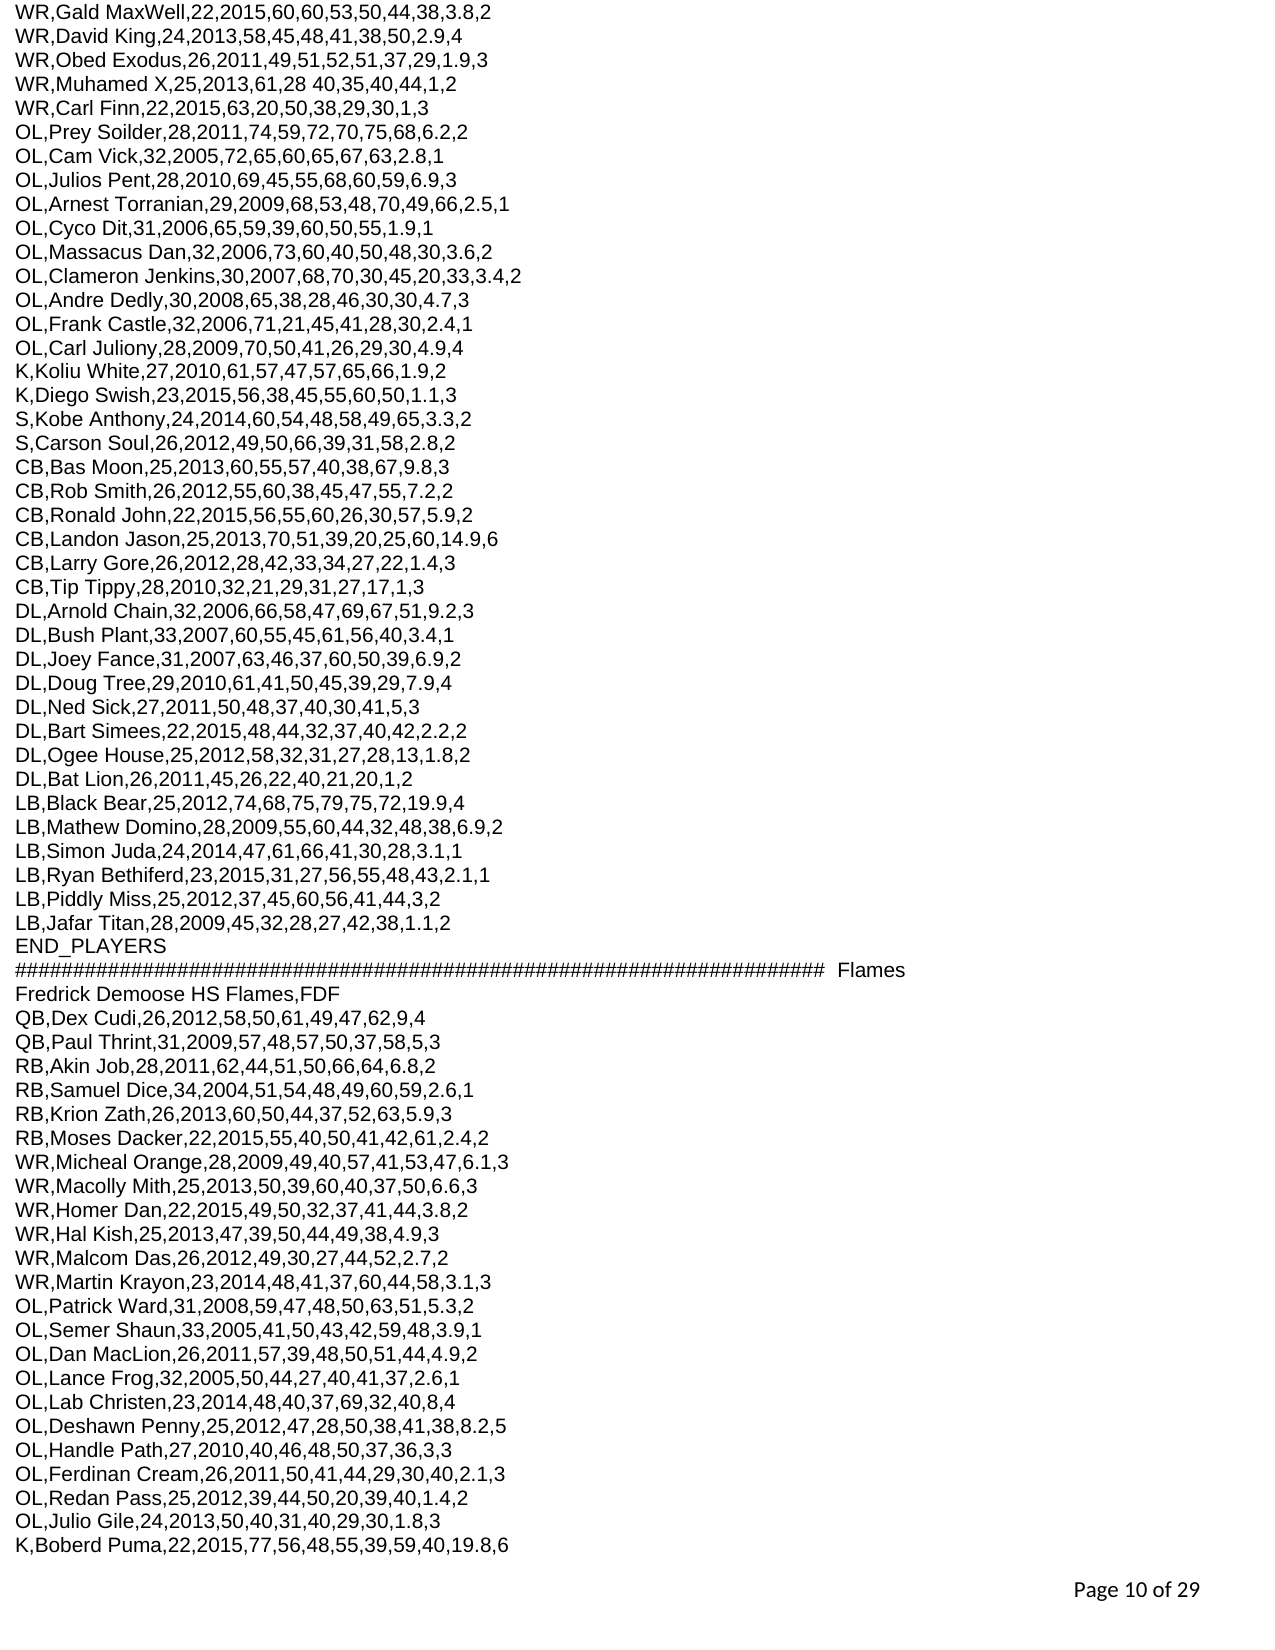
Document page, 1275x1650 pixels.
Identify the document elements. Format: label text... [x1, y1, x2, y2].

text OL,Arnest Torranian,29,2009,68,53,48,70,49,66,2.5,1 [15, 192, 1200, 216]
text OL,Massacus Dan,32,2006,73,60,40,50,48,30,3.6,2 [15, 239, 1200, 263]
text WR,Gald MaxWell,22,2015,60,60,53,50,44,38,3.8,2 [15, 0, 1200, 24]
text OL,Deshawn Penny,25,2012,47,28,50,38,41,38,8.2,5 [15, 1413, 1200, 1437]
text CB,Tip Tippy,28,2010,32,21,29,31,27,17,1,3 [15, 575, 1200, 599]
text WR,Macolly Mith,25,2013,50,39,60,40,37,50,6.6,3 [15, 1174, 1200, 1198]
text WR,Martin Krayon,23,2014,48,41,37,60,44,58,3.1,3 [15, 1270, 1200, 1294]
text WR,Obed Exodus,26,2011,49,51,52,51,37,29,1.9,3 [15, 48, 1200, 72]
text CB,Landon Jason,25,2013,70,51,39,20,25,60,14.9,6 [15, 527, 1200, 551]
text ###################################################################### Flames [15, 958, 1200, 982]
text DL,Ned Sick,27,2011,50,48,37,40,30,41,5,3 [15, 695, 1200, 719]
text DL,Joey Fance,31,2007,63,46,37,60,50,39,6.9,2 [15, 647, 1200, 671]
text DL,Doug Tree,29,2010,61,41,50,45,39,29,7.9,4 [15, 671, 1200, 695]
text RB,Krion Zath,26,2013,60,50,44,37,52,63,5.9,3 [15, 1102, 1200, 1126]
text WR,Homer Dan,22,2015,49,50,32,37,41,44,3.8,2 [15, 1198, 1200, 1222]
text WR,Carl Finn,22,2015,63,20,50,38,29,30,1,3 [15, 96, 1200, 120]
text CB,Ronald John,22,2015,56,55,60,26,30,57,5.9,2 [15, 503, 1200, 527]
text LB,Ryan Bethiferd,23,2015,31,27,56,55,48,43,2.1,1 [15, 862, 1200, 886]
text OL,Patrick Ward,31,2008,59,47,48,50,63,51,5.3,2 [15, 1294, 1200, 1318]
text OL,Carl Juliony,28,2009,70,50,41,26,29,30,4.9,4 [15, 335, 1200, 359]
text OL,Lab Christen,23,2014,48,40,37,69,32,40,8,4 [15, 1389, 1200, 1413]
text OL,Lance Frog,32,2005,50,44,27,40,41,37,2.6,1 [15, 1366, 1200, 1389]
text RB,Moses Dacker,22,2015,55,40,50,41,42,61,2.4,2 [15, 1126, 1200, 1150]
text QB,Dex Cudi,26,2012,58,50,61,49,47,62,9,4 [15, 1006, 1200, 1030]
text Fredrick Demoose HS Flames,FDF [15, 982, 1200, 1006]
text LB,Black Bear,25,2012,74,68,75,79,75,72,19.9,4 [15, 791, 1200, 814]
text WR,Muhamed X,25,2013,61,28 40,35,40,44,1,2 [15, 72, 1200, 96]
text RB,Akin Job,28,2011,62,44,51,50,66,64,6.8,2 [15, 1054, 1200, 1078]
text OL,Julio Gile,24,2013,50,40,31,40,29,30,1.8,3 [15, 1509, 1200, 1533]
text END_PLAYERS [15, 934, 1200, 958]
text WR,Hal Kish,25,2013,47,39,50,44,49,38,4.9,3 [15, 1222, 1200, 1246]
text K,Diego Swish,23,2015,56,38,45,55,60,50,1.1,3 [15, 383, 1200, 407]
text WR,David King,24,2013,58,45,48,41,38,50,2.9,4 [15, 24, 1200, 48]
text OL,Cyco Dit,31,2006,65,59,39,60,50,55,1.9,1 [15, 216, 1200, 239]
text S,Kobe Anthony,24,2014,60,54,48,58,49,65,3.3,2 [15, 407, 1200, 431]
text K,Boberd Puma,22,2015,77,56,48,55,39,59,40,19.8,6 [15, 1533, 1200, 1557]
text DL,Bart Simees,22,2015,48,44,32,37,40,42,2.2,2 [15, 719, 1200, 743]
text WR,Malcom Das,26,2012,49,30,27,44,52,2.7,2 [15, 1246, 1200, 1270]
text OL,Prey Soilder,28,2011,74,59,72,70,75,68,6.2,2 [15, 120, 1200, 144]
text OL,Handle Path,27,2010,40,46,48,50,37,36,3,3 [15, 1437, 1200, 1461]
text OL,Ferdinan Cream,26,2011,50,41,44,29,30,40,2.1,3 [15, 1461, 1200, 1485]
text RB,Samuel Dice,34,2004,51,54,48,49,60,59,2.6,1 [15, 1078, 1200, 1102]
text OL,Andre Dedly,30,2008,65,38,28,46,30,30,4.7,3 [15, 287, 1200, 311]
text OL,Redan Pass,25,2012,39,44,50,20,39,40,1.4,2 [15, 1485, 1200, 1509]
text OL,Dan MacLion,26,2011,57,39,48,50,51,44,4.9,2 [15, 1342, 1200, 1366]
text DL,Ogee House,25,2012,58,32,31,27,28,13,1.8,2 [15, 743, 1200, 767]
text LB,Simon Juda,24,2014,47,61,66,41,30,28,3.1,1 [15, 838, 1200, 862]
text DL,Bat Lion,26,2011,45,26,22,40,21,20,1,2 [15, 767, 1200, 791]
text OL,Semer Shaun,33,2005,41,50,43,42,59,48,3.9,1 [15, 1318, 1200, 1342]
text DL,Arnold Chain,32,2006,66,58,47,69,67,51,9.2,3 [15, 599, 1200, 623]
text K,Koliu White,27,2010,61,57,47,57,65,66,1.9,2 [15, 359, 1200, 383]
text OL,Cam Vick,32,2005,72,65,60,65,67,63,2.8,1 [15, 144, 1200, 168]
text CB,Bas Moon,25,2013,60,55,57,40,38,67,9.8,3 [15, 455, 1200, 479]
text WR,Micheal Orange,28,2009,49,40,57,41,53,47,6.1,3 [15, 1150, 1200, 1174]
text LB,Jafar Titan,28,2009,45,32,28,27,42,38,1.1,2 [15, 910, 1200, 934]
text LB,Mathew Domino,28,2009,55,60,44,32,48,38,6.9,2 [15, 814, 1200, 838]
text OL,Clameron Jenkins,30,2007,68,70,30,45,20,33,3.4,2 [15, 263, 1200, 287]
text OL,Frank Castle,32,2006,71,21,45,41,28,30,2.4,1 [15, 311, 1200, 335]
text OL,Julios Pent,28,2010,69,45,55,68,60,59,6.9,3 [15, 168, 1200, 192]
text QB,Paul Thrint,31,2009,57,48,57,50,37,58,5,3 [15, 1030, 1200, 1054]
text CB,Rob Smith,26,2012,55,60,38,45,47,55,7.2,2 [15, 479, 1200, 503]
text LB,Piddly Miss,25,2012,37,45,60,56,41,44,3,2 [15, 886, 1200, 910]
text CB,Larry Gore,26,2012,28,42,33,34,27,22,1.4,3 [15, 551, 1200, 575]
text DL,Bush Plant,33,2007,60,55,45,61,56,40,3.4,1 [15, 623, 1200, 647]
text S,Carson Soul,26,2012,49,50,66,39,31,58,2.8,2 [15, 431, 1200, 455]
